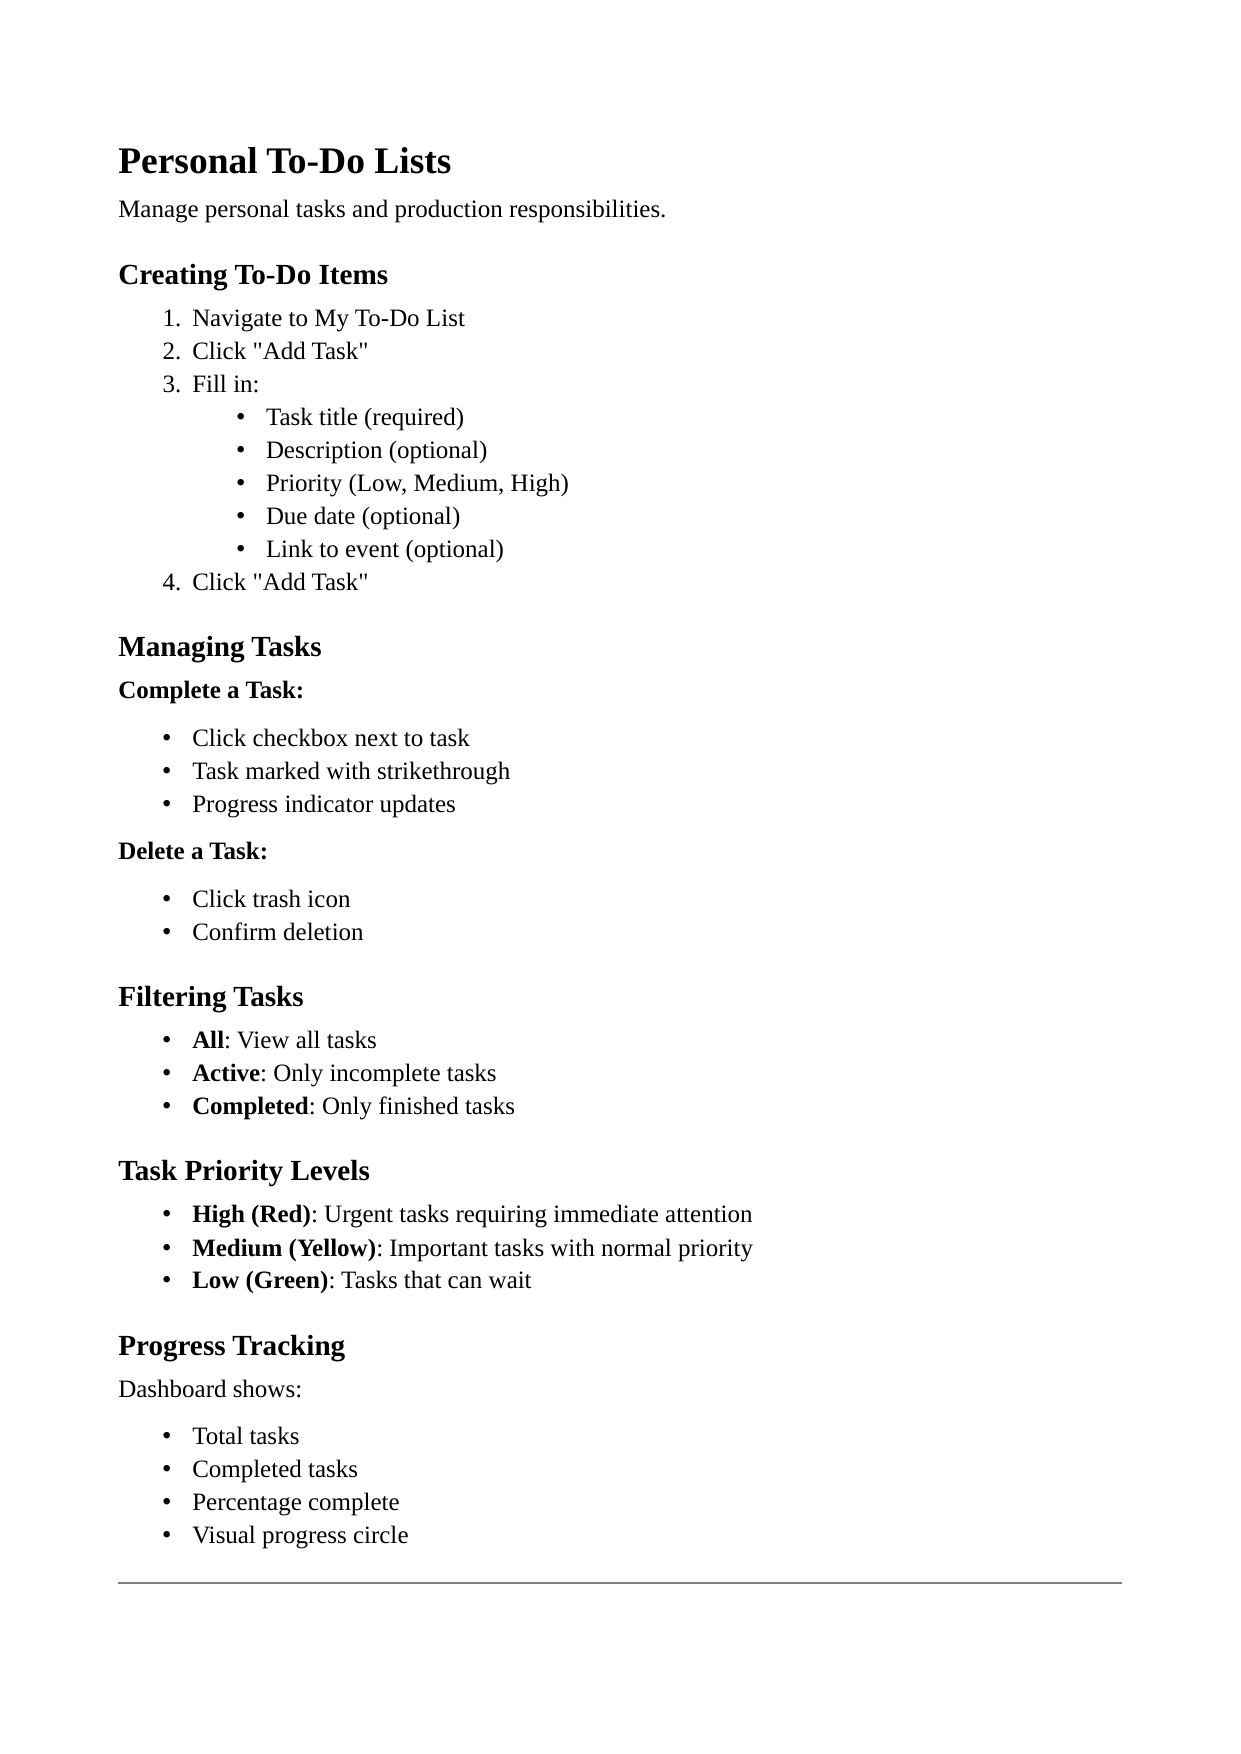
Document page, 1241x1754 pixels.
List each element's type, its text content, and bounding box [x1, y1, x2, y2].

list Priority (Low, Medium, High) [236, 468, 1122, 497]
list Fill in: [162, 369, 1122, 398]
subtitle Creating To-Do Items [118, 257, 1122, 290]
subtitle Progress Tracking [118, 1328, 1122, 1361]
list Total tasks [162, 1421, 1122, 1450]
text Dashboard shows: [118, 1374, 1122, 1403]
list Task title (required) [236, 402, 1122, 431]
subtitle Filtering Tasks [118, 979, 1122, 1013]
list Completed tasks [162, 1454, 1122, 1483]
list Medium (Yellow): Important tasks with normal priority [162, 1233, 1122, 1261]
text Complete a Task: [118, 675, 1122, 704]
list Due date (optional) [236, 501, 1122, 530]
list Low (Green): Tasks that can wait [162, 1266, 1122, 1294]
list Percentage complete [162, 1487, 1122, 1516]
list Progress indicator updates [162, 789, 1122, 818]
subtitle Personal To-Do Lists [118, 139, 1122, 182]
list Task marked with strikethrough [162, 756, 1122, 784]
text Manage personal tasks and production responsibilities. [118, 194, 1122, 223]
list Click "Add Task" [162, 336, 1122, 364]
list Click "Add Task" [162, 567, 1122, 596]
list Active: Only incomplete tasks [162, 1058, 1122, 1087]
list Description (optional) [236, 435, 1122, 464]
list Link to event (optional) [236, 534, 1122, 563]
list Confirm deletion [162, 917, 1122, 946]
list Visual progress circle [162, 1521, 1122, 1549]
text Delete a Task: [118, 836, 1122, 865]
subtitle Task Priority Levels [118, 1153, 1122, 1187]
list Navigate to My To-Do List [162, 303, 1122, 332]
subtitle Managing Tasks [118, 629, 1122, 663]
list All: View all tasks [162, 1025, 1122, 1054]
list Completed: Only finished tasks [162, 1091, 1122, 1120]
list Click checkbox next to task [162, 723, 1122, 752]
list Click trash icon [162, 884, 1122, 913]
list High (Red): Urgent tasks requiring immediate attention [162, 1199, 1122, 1228]
